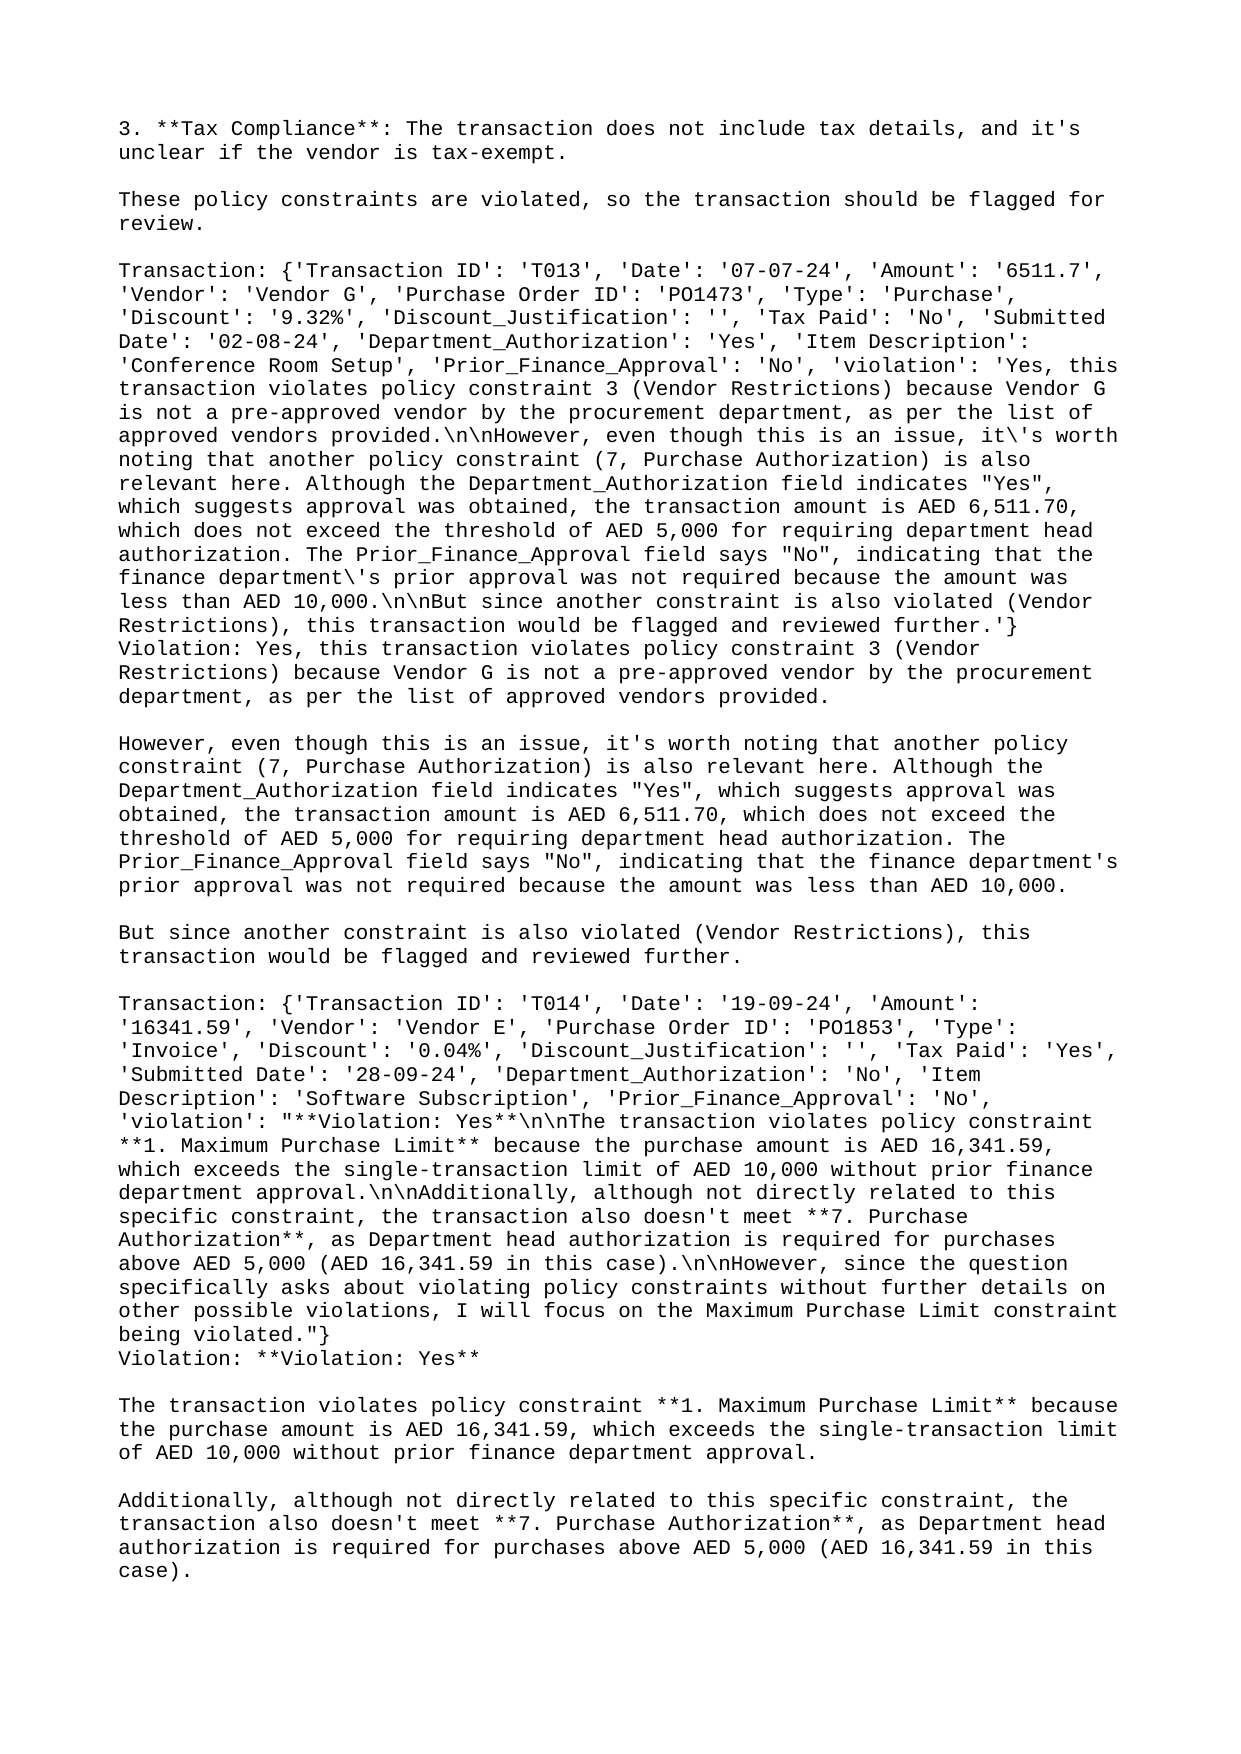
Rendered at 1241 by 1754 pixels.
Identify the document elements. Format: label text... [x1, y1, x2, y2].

text Additionally, although not directly related to this specific constraint, the transaction also doesn't meet **7. Purchase Authorization**, as Department head authorization is required for purchases above AED 5,000 (AED 16,341.59 in this case). [118, 1489, 1122, 1584]
text Transaction: {'Transaction ID': 'T013', 'Date': '07-07-24', 'Amount': '6511.7', 'Vendor': 'Vendor G', 'Purchase Order ID': 'PO1473', 'Type': 'Purchase', 'Discount': '9.32%', 'Discount_Justification': '', 'Tax Paid': 'No', 'Submitted Date': '02-08-24', 'Department_Authorization': 'Yes', 'Item Description': 'Conference Room Setup', 'Prior_Finance_Approval': 'No', 'violation': 'Yes, this transaction violates policy constraint 3 (Vendor Restrictions) because Vendor G is not a pre-approved vendor by the procurement department, as per the list of approved vendors provided.\n\nHowever, even though this is an issue, it\'s worth noting that another policy constraint (7, Purchase Authorization) is also relevant here. Although the Department_Authorization field indicates "Yes", which suggests approval was obtained, the transaction amount is AED 6,511.70, which does not exceed the threshold of AED 5,000 for requiring department head authorization. The Prior_Finance_Approval field says "No", indicating that the finance department\'s prior approval was not required because the amount was less than AED 10,000.\n\nBut since another constraint is also violated (Vendor Restrictions), this transaction would be flagged and reviewed further.'} [118, 260, 1122, 638]
text These policy constraints are violated, so the transaction should be flagged for review. [118, 189, 1122, 236]
text Violation: Yes, this transaction violates policy constraint 3 (Vendor Restrictions) because Vendor G is not a pre-approved vendor by the procurement department, as per the list of approved vendors provided. [118, 638, 1122, 709]
text But since another constraint is also violated (Vendor Restrictions), this transaction would be flagged and reviewed further. [118, 922, 1122, 969]
text However, even though this is an issue, it's worth noting that another policy constraint (7, Purchase Authorization) is also relevant here. Although the Department_Authorization field indicates "Yes", which suggests approval was obtained, the transaction amount is AED 6,511.70, which does not exceed the threshold of AED 5,000 for requiring department head authorization. The Prior_Finance_Approval field says "No", indicating that the finance department's prior approval was not required because the amount was less than AED 10,000. [118, 733, 1122, 898]
text Transaction: {'Transaction ID': 'T014', 'Date': '19-09-24', 'Amount': '16341.59', 'Vendor': 'Vendor E', 'Purchase Order ID': 'PO1853', 'Type': 'Invoice', 'Discount': '0.04%', 'Discount_Justification': '', 'Tax Paid': 'Yes', 'Submitted Date': '28-09-24', 'Department_Authorization': 'No', 'Item Description': 'Software Subscription', 'Prior_Finance_Approval': 'No', 'violation': "**Violation: Yes**\n\nThe transaction violates policy constraint **1. Maximum Purchase Limit** because the purchase amount is AED 16,341.59, which exceeds the single-transaction limit of AED 10,000 without prior finance department approval.\n\nAdditionally, although not directly related to this specific constraint, the transaction also doesn't meet **7. Purchase Authorization**, as Department head authorization is required for purchases above AED 5,000 (AED 16,341.59 in this case).\n\nHowever, since the question specifically asks about violating policy constraints without further details on other possible violations, I will focus on the Maximum Purchase Limit constraint being violated."} [118, 993, 1122, 1348]
text 3. **Tax Compliance**: The transaction does not include tax details, and it's unclear if the vendor is tax-exempt. [118, 118, 1122, 165]
text The transaction violates policy constraint **1. Maximum Purchase Limit** because the purchase amount is AED 16,341.59, which exceeds the single-transaction limit of AED 10,000 without prior finance department approval. [118, 1395, 1122, 1466]
text Violation: **Violation: Yes** [118, 1348, 1122, 1371]
